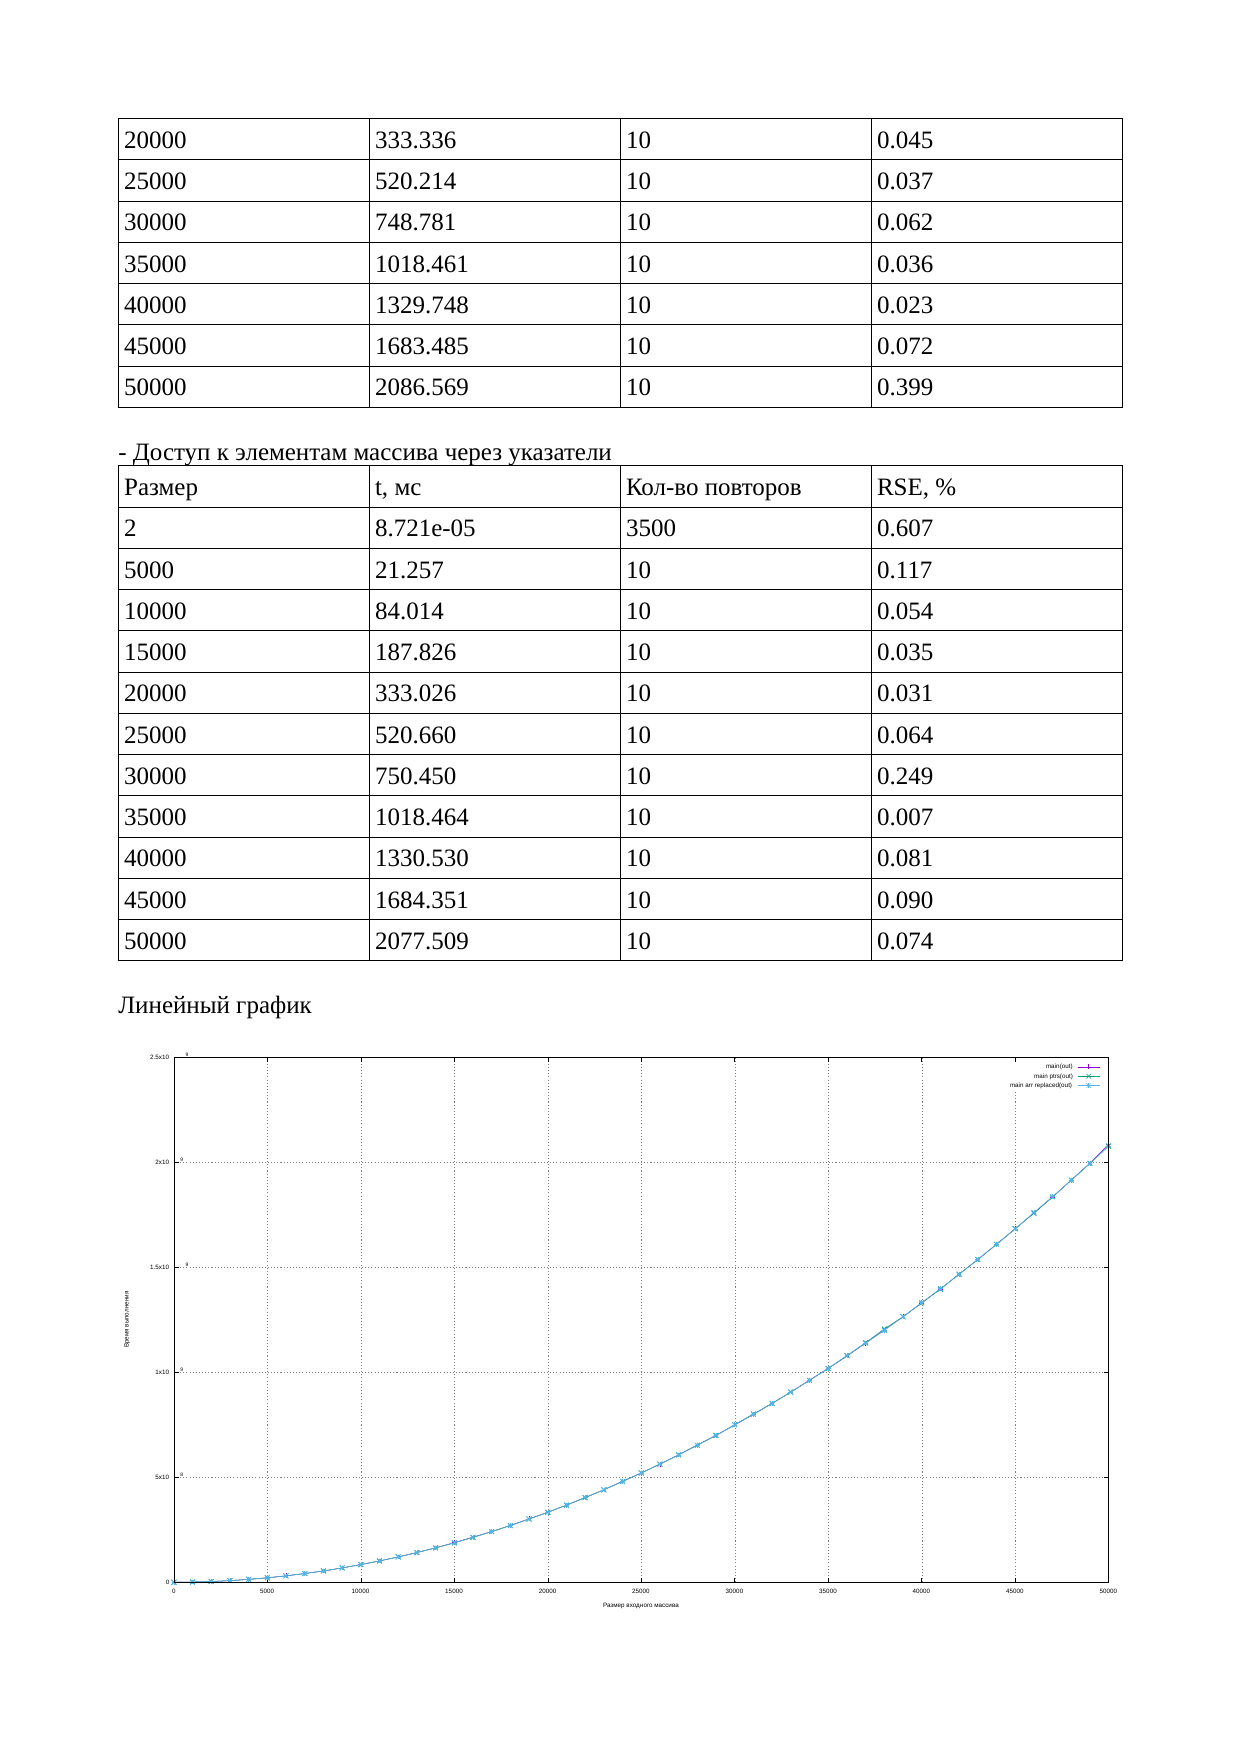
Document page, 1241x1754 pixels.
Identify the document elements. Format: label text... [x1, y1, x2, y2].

table_cell 0.036 [872, 243, 1122, 283]
table_cell 10 [621, 367, 871, 407]
table_cell 10 [621, 920, 871, 960]
table_cell 15000 [119, 631, 369, 672]
table_cell 25000 [119, 160, 369, 201]
table_cell 333.026 [370, 673, 620, 713]
table_cell 20000 [119, 119, 369, 159]
table_cell 2 [119, 508, 369, 548]
table_header Кол-во повторов [621, 466, 871, 507]
table_cell 10 [621, 796, 871, 837]
table_cell 10 [621, 714, 871, 754]
table_cell 0.035 [872, 631, 1122, 672]
table_cell 35000 [119, 243, 369, 283]
table_cell 0.054 [872, 590, 1122, 630]
table_cell 45000 [119, 325, 369, 366]
table_cell 0.117 [872, 549, 1122, 589]
table_cell 10 [621, 160, 871, 201]
table_cell 30000 [119, 202, 369, 242]
table_cell 10 [621, 202, 871, 242]
table_cell 30000 [119, 755, 369, 795]
table_cell 3500 [621, 508, 871, 548]
table_cell 10 [621, 838, 871, 878]
table_cell 0.045 [872, 119, 1122, 159]
table_cell 40000 [119, 838, 369, 878]
table_cell 10 [621, 590, 871, 630]
table_cell 750.450 [370, 755, 620, 795]
table_cell 10 [621, 673, 871, 713]
table_cell 50000 [119, 367, 369, 407]
text Линейный график [118, 990, 1122, 1019]
table_cell 0.090 [872, 879, 1122, 919]
table_cell 520.214 [370, 160, 620, 201]
table_cell 187.826 [370, 631, 620, 672]
table_cell 5000 [119, 549, 369, 589]
table_cell 333.336 [370, 119, 620, 159]
table_cell 1684.351 [370, 879, 620, 919]
table_cell 10 [621, 879, 871, 919]
table_cell 10 [621, 631, 871, 672]
table_cell 1683.485 [370, 325, 620, 366]
table_cell 0.031 [872, 673, 1122, 713]
table_cell 10 [621, 284, 871, 324]
table_cell 21.257 [370, 549, 620, 589]
table_cell 10 [621, 119, 871, 159]
table_cell 8.721e-05 [370, 508, 620, 548]
table_cell 0.074 [872, 920, 1122, 960]
table_cell 0.607 [872, 508, 1122, 548]
table_cell 0.399 [872, 367, 1122, 407]
table_cell 10000 [119, 590, 369, 630]
table_cell 40000 [119, 284, 369, 324]
table_cell 35000 [119, 796, 369, 837]
table_cell 10 [621, 325, 871, 366]
table_cell 0.062 [872, 202, 1122, 242]
table_cell 10 [621, 243, 871, 283]
table_cell 1329.748 [370, 284, 620, 324]
table_cell 0.007 [872, 796, 1122, 837]
table_cell 25000 [119, 714, 369, 754]
table_cell 2086.569 [370, 367, 620, 407]
table_cell 20000 [119, 673, 369, 713]
table_cell 520.660 [370, 714, 620, 754]
text - Доступ к элементам массива через указатели [118, 437, 1122, 465]
table_cell 45000 [119, 879, 369, 919]
table_cell 84.014 [370, 590, 620, 630]
table_cell 10 [621, 755, 871, 795]
table_cell 0.072 [872, 325, 1122, 366]
table_cell 0.064 [872, 714, 1122, 754]
table_header Размер [119, 466, 369, 507]
table_cell 748.781 [370, 202, 620, 242]
table_cell 0.249 [872, 755, 1122, 795]
table_cell 0.023 [872, 284, 1122, 324]
table_cell 1018.461 [370, 243, 620, 283]
table_cell 0.037 [872, 160, 1122, 201]
table_cell 0.081 [872, 838, 1122, 878]
table_header RSE, % [872, 466, 1122, 507]
table_cell 50000 [119, 920, 369, 960]
table_cell 1018.464 [370, 796, 620, 837]
table_header t, мс [370, 466, 620, 507]
table_cell 2077.509 [370, 920, 620, 960]
table_cell 10 [621, 549, 871, 589]
table_cell 1330.530 [370, 838, 620, 878]
